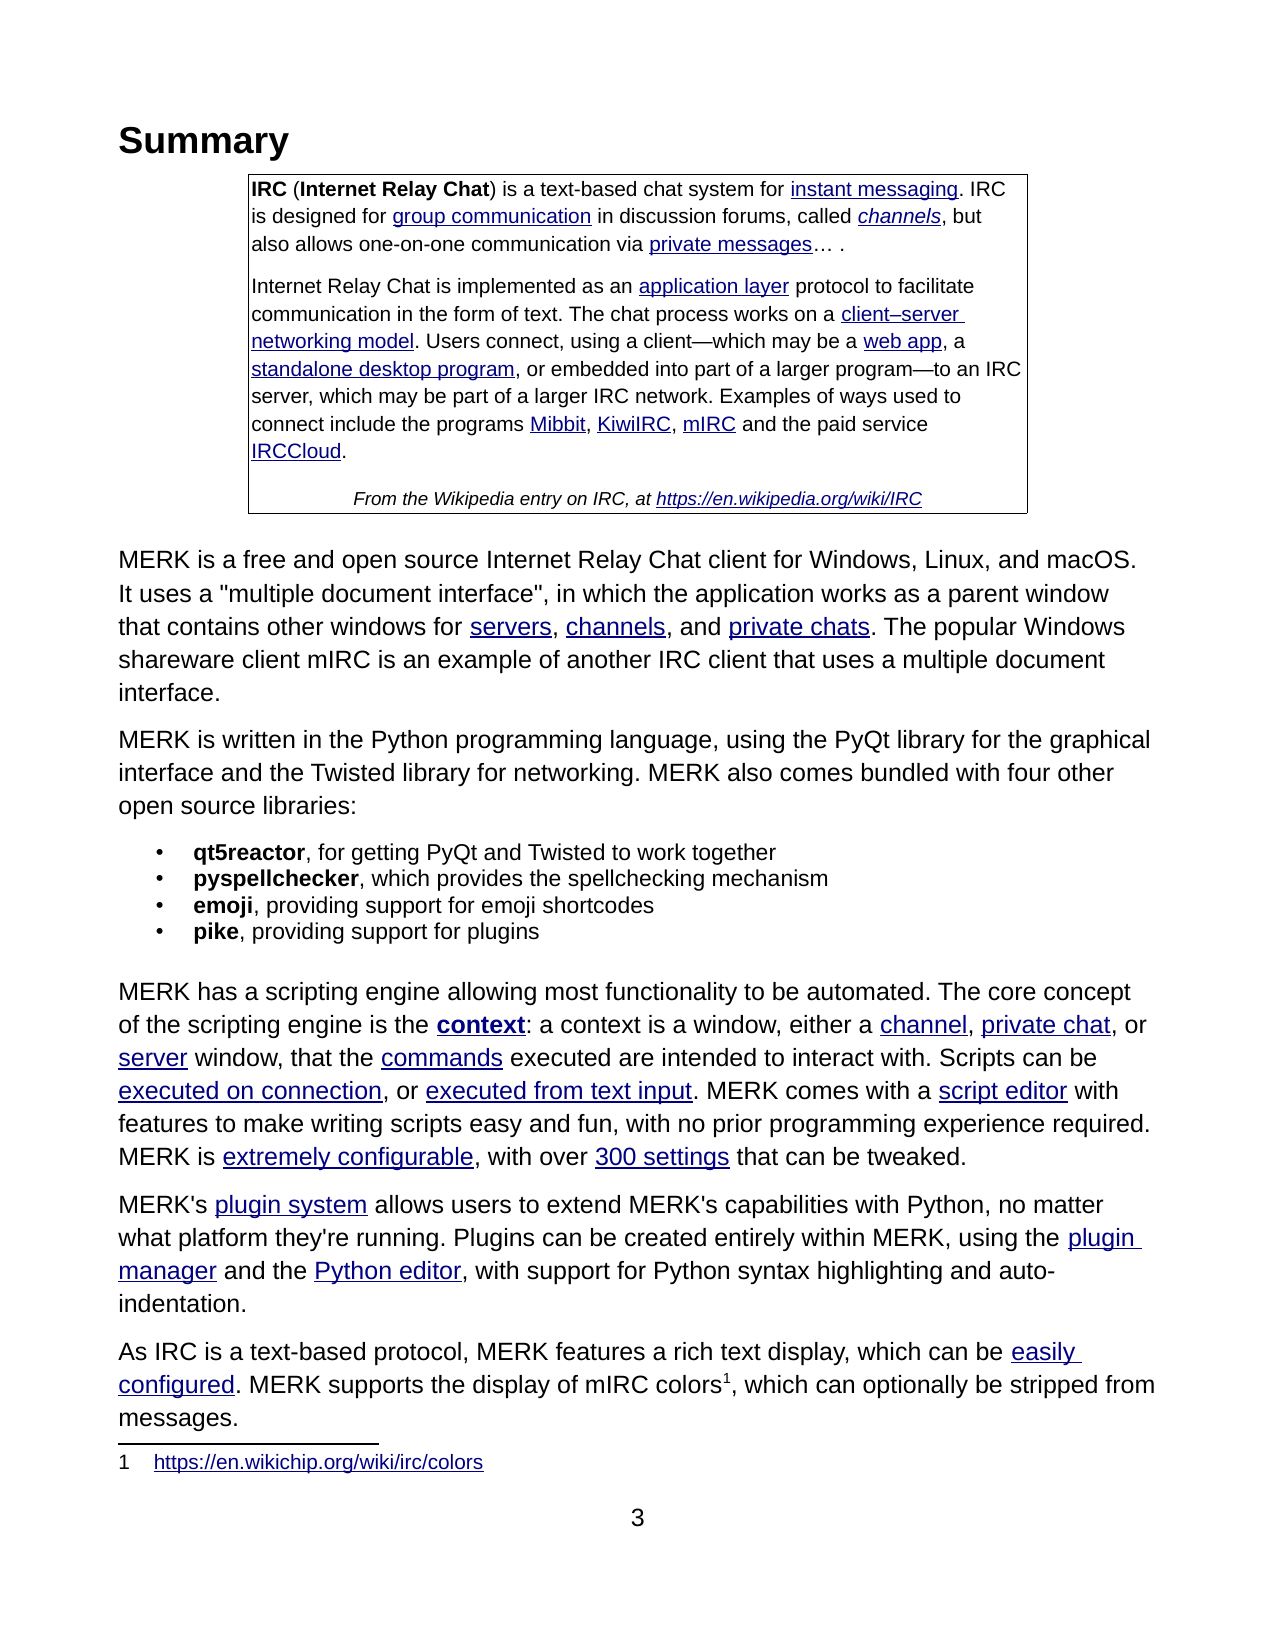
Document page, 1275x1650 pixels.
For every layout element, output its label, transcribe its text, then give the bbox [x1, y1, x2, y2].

text MERK is a free and open source Internet Relay Chat client for Windows, Linux, and macOS. It uses a "multiple document interface", in which the application works as a parent window that contains other windows for servers, channels, and private chats. The popular Windows shareware client mIRC is an example of another IRC client that uses a multiple document interface. [118, 512, 1157, 706]
text MERK has a scripting engine allowing most functionality to be automated. The core concept of the scripting engine is the context: a context is a window, either a channel, private chat, or server window, that the commands executed are intended to interact with. Scripts can be executed on connection, or executed from text input. MERK comes with a script editor with features to make writing scripts easy and fun, with no prior programming experience required. MERK is extremely configurable, with over 300 settings that can be tweaked. [118, 944, 1157, 1171]
list pike, providing support for plugins [156, 918, 1157, 944]
text MERK's plugin system allows users to extend MERK's capabilities with Python, no matter what platform they're running. Plugins can be created entirely within MERK, using the plugin manager and the Python editor, with support for Python syntax highlighting and auto-indentation. [118, 1190, 1157, 1318]
list pyspellchecker, which provides the spellchecking mechanism [156, 865, 1157, 892]
text MERK is written in the Python programming language, using the PyQt library for the graphical interface and the Twisted library for networking. MERK also comes bundled with four other open source libraries: [118, 725, 1157, 820]
list emoji, providing support for emoji shortcodes [156, 892, 1157, 918]
subtitle Summary [118, 118, 1157, 161]
text As IRC is a text-based protocol, MERK features a rich text display, which can be easily configured. MERK supports the display of mIRC colors, which can optionally be stripped from messages. [118, 1337, 1157, 1431]
text https://en.wikichip.org/wiki/irc/colors [118, 1450, 1157, 1474]
list qt5reactor, for getting PyQt and Twisted to work together [156, 839, 1157, 865]
table_header IRC (Internet Relay Chat) is a text-based chat system for instant messaging. IRC is designed for group communication in discussion forums, called channels, but also allows one-on-one communication via private messages… . Internet Relay Chat is implemented as an application layer protocol to facilitate communication in the form of text. The chat process works on a client–server networking model. Users connect, using a client—which may be a web app, a standalone desktop program, or embedded into part of a larger program—to an IRC server, which may be part of a larger IRC network. Examples of ways used to connect include the programs Mibbit, KiwiIRC, mIRC and the paid service IRCCloud. [249, 175, 1027, 485]
table_cell From the Wikipedia entry on IRC, at https://en.wikipedia.org/wiki/IRC [249, 485, 1027, 512]
